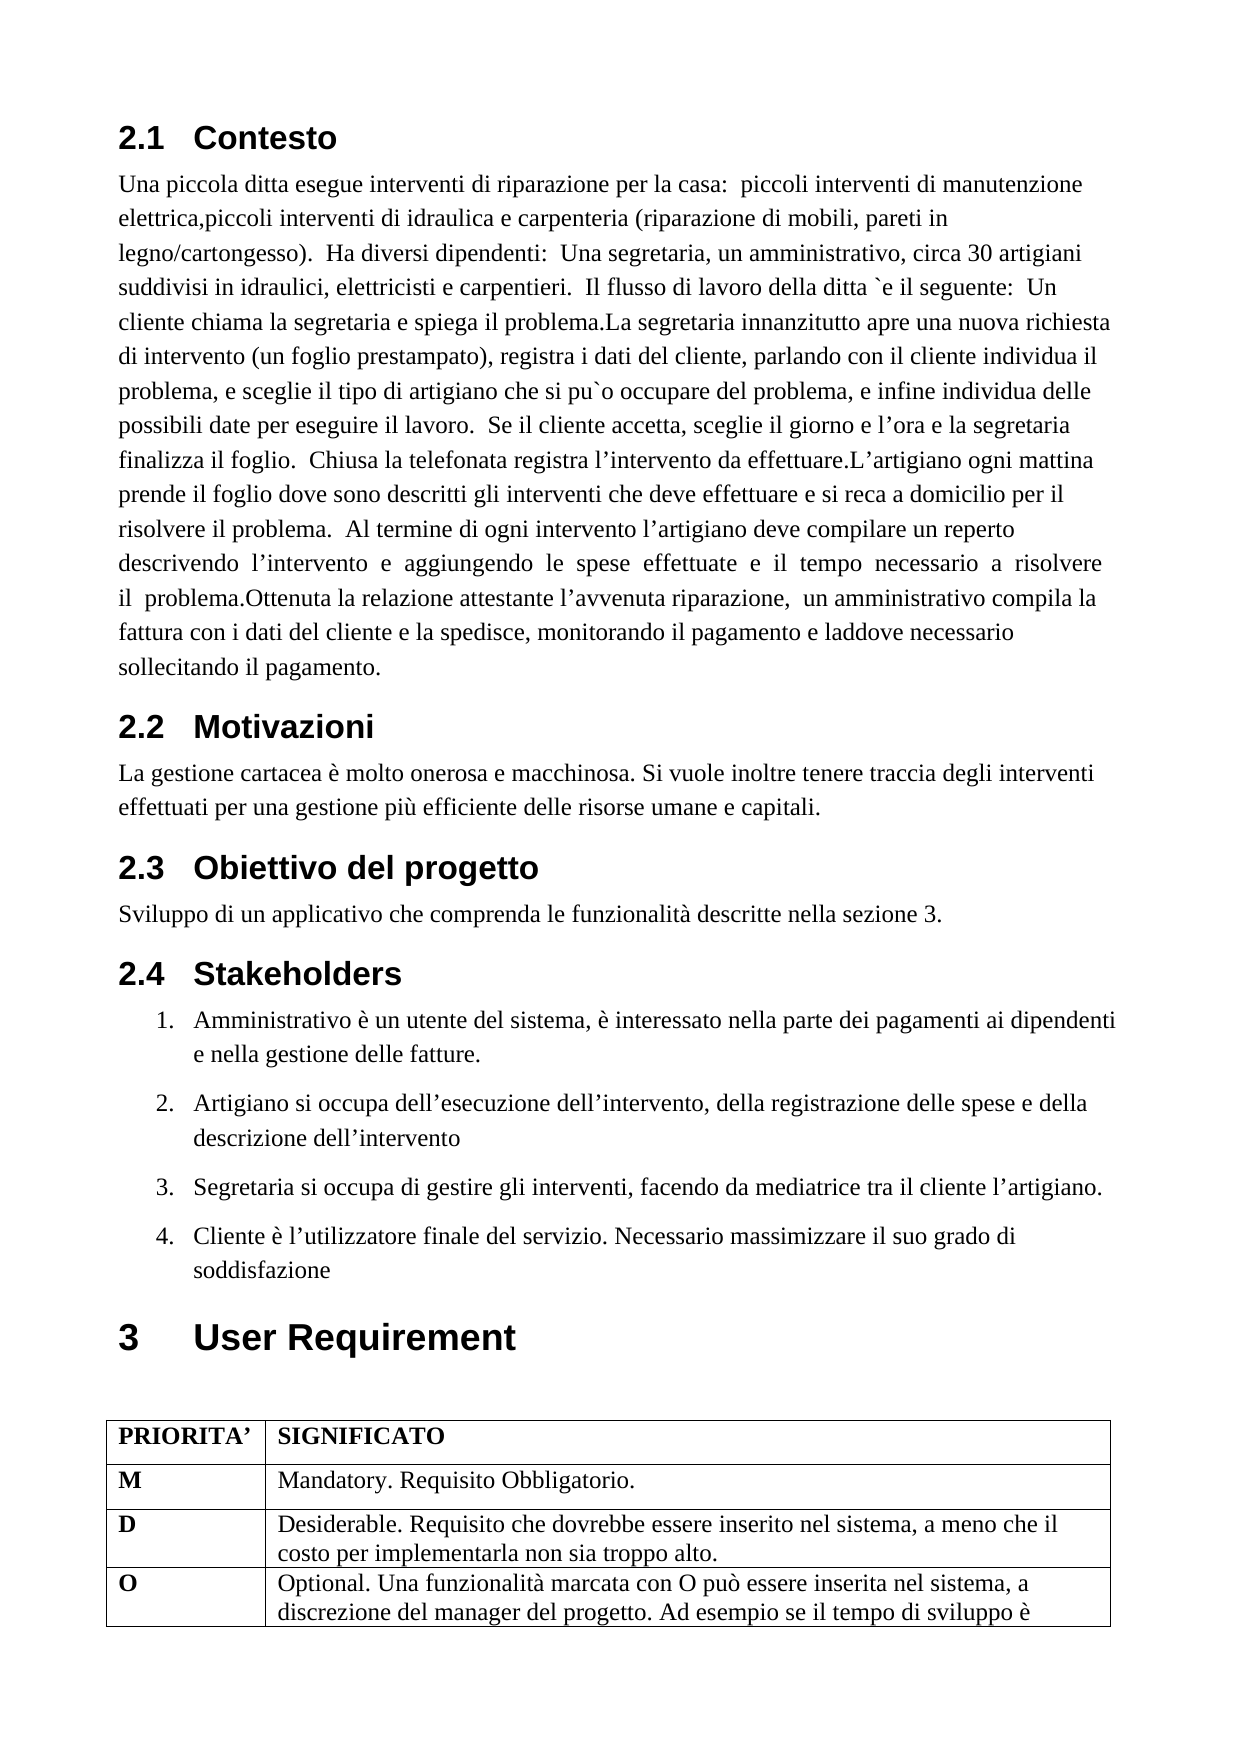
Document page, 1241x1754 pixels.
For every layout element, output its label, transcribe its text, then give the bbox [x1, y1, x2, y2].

table_header SIGNIFICATO [266, 1421, 1110, 1464]
subtitle Motivazioni [118, 707, 1122, 746]
table_cell Desiderable. Requisito che dovrebbe essere inserito nel sistema, a meno che il costo per implementarla non sia troppo alto. [266, 1510, 1110, 1567]
subtitle User Requirement [118, 1315, 1122, 1358]
table_cell Mandatory. Requisito Obbligatorio. [266, 1465, 1110, 1508]
list Amministrativo è un utente del sistema, è interessato nella parte dei pagamenti ai dipendenti e nella gestione delle fatture. [156, 1005, 1122, 1068]
subtitle Obiettivo del progetto [118, 848, 1122, 886]
list Artigiano si occupa dell’esecuzione dell’intervento, della registrazione delle spese e della descrizione dell’intervento [156, 1088, 1122, 1152]
list Segretaria si occupa di gestire gli interventi, facendo da mediatrice tra il cliente l’artigiano. [156, 1172, 1122, 1201]
table_cell D [107, 1510, 265, 1567]
text Sviluppo di un applicativo che comprenda le funzionalità descritte nella sezione 3. [118, 899, 1122, 927]
subtitle Contesto [118, 118, 1122, 157]
text Una piccola ditta esegue interventi di riparazione per la casa: piccoli interventi di manutenzione elettrica,piccoli interventi di idraulica e carpenteria (riparazione di mobili, pareti in legno/cartongesso). Ha diversi dipendenti: Una segretaria, un amministrativo, circa 30 artigiani suddivisi in idraulici, elettricisti e carpentieri. Il flusso di lavoro della ditta `e il seguente: Un cliente chiama la segretaria e spiega il problema.La segretaria innanzitutto apre una nuova richiesta di intervento (un foglio prestampato), registra i dati del cliente, parlando con il cliente individua il problema, e sceglie il tipo di artigiano che si pu`o occupare del problema, e infine individua delle possibili date per eseguire il lavoro. Se il cliente accetta, sceglie il giorno e l’ora e la segretaria finalizza il foglio. Chiusa la telefonata registra l’intervento da effettuare.L’artigiano ogni mattina prende il foglio dove sono descritti gli interventi che deve effettuare e si reca a domicilio per il risolvere il problema. Al termine di ogni intervento l’artigiano deve compilare un reperto descrivendo l’intervento e aggiungendo le spese effettuate e il tempo necessario a risolvere il problema.Ottenuta la relazione attestante l’avvenuta riparazione, un amministrativo compila la fattura con i dati del cliente e la spedisce, monitorando il pagamento e laddove necessario sollecitando il pagamento. [118, 169, 1122, 681]
table_cell Optional. Una funzionalità marcata con O può essere inserita nel sistema, a discrezione del manager del progetto. Ad esempio se il tempo di sviluppo è [266, 1568, 1110, 1626]
subtitle Stakeholders [118, 954, 1122, 992]
table_cell O [107, 1568, 265, 1626]
text La gestione cartacea è molto onerosa e macchinosa. Si vuole inoltre tenere traccia degli interventi effettuati per una gestione più efficiente delle risorse umane e capitali. [118, 758, 1122, 821]
list Cliente è l’utilizzatore finale del servizio. Necessario massimizzare il suo grado di soddisfazione [156, 1221, 1122, 1284]
table_cell M [107, 1465, 265, 1508]
table_header PRIORITA’ [107, 1421, 265, 1464]
